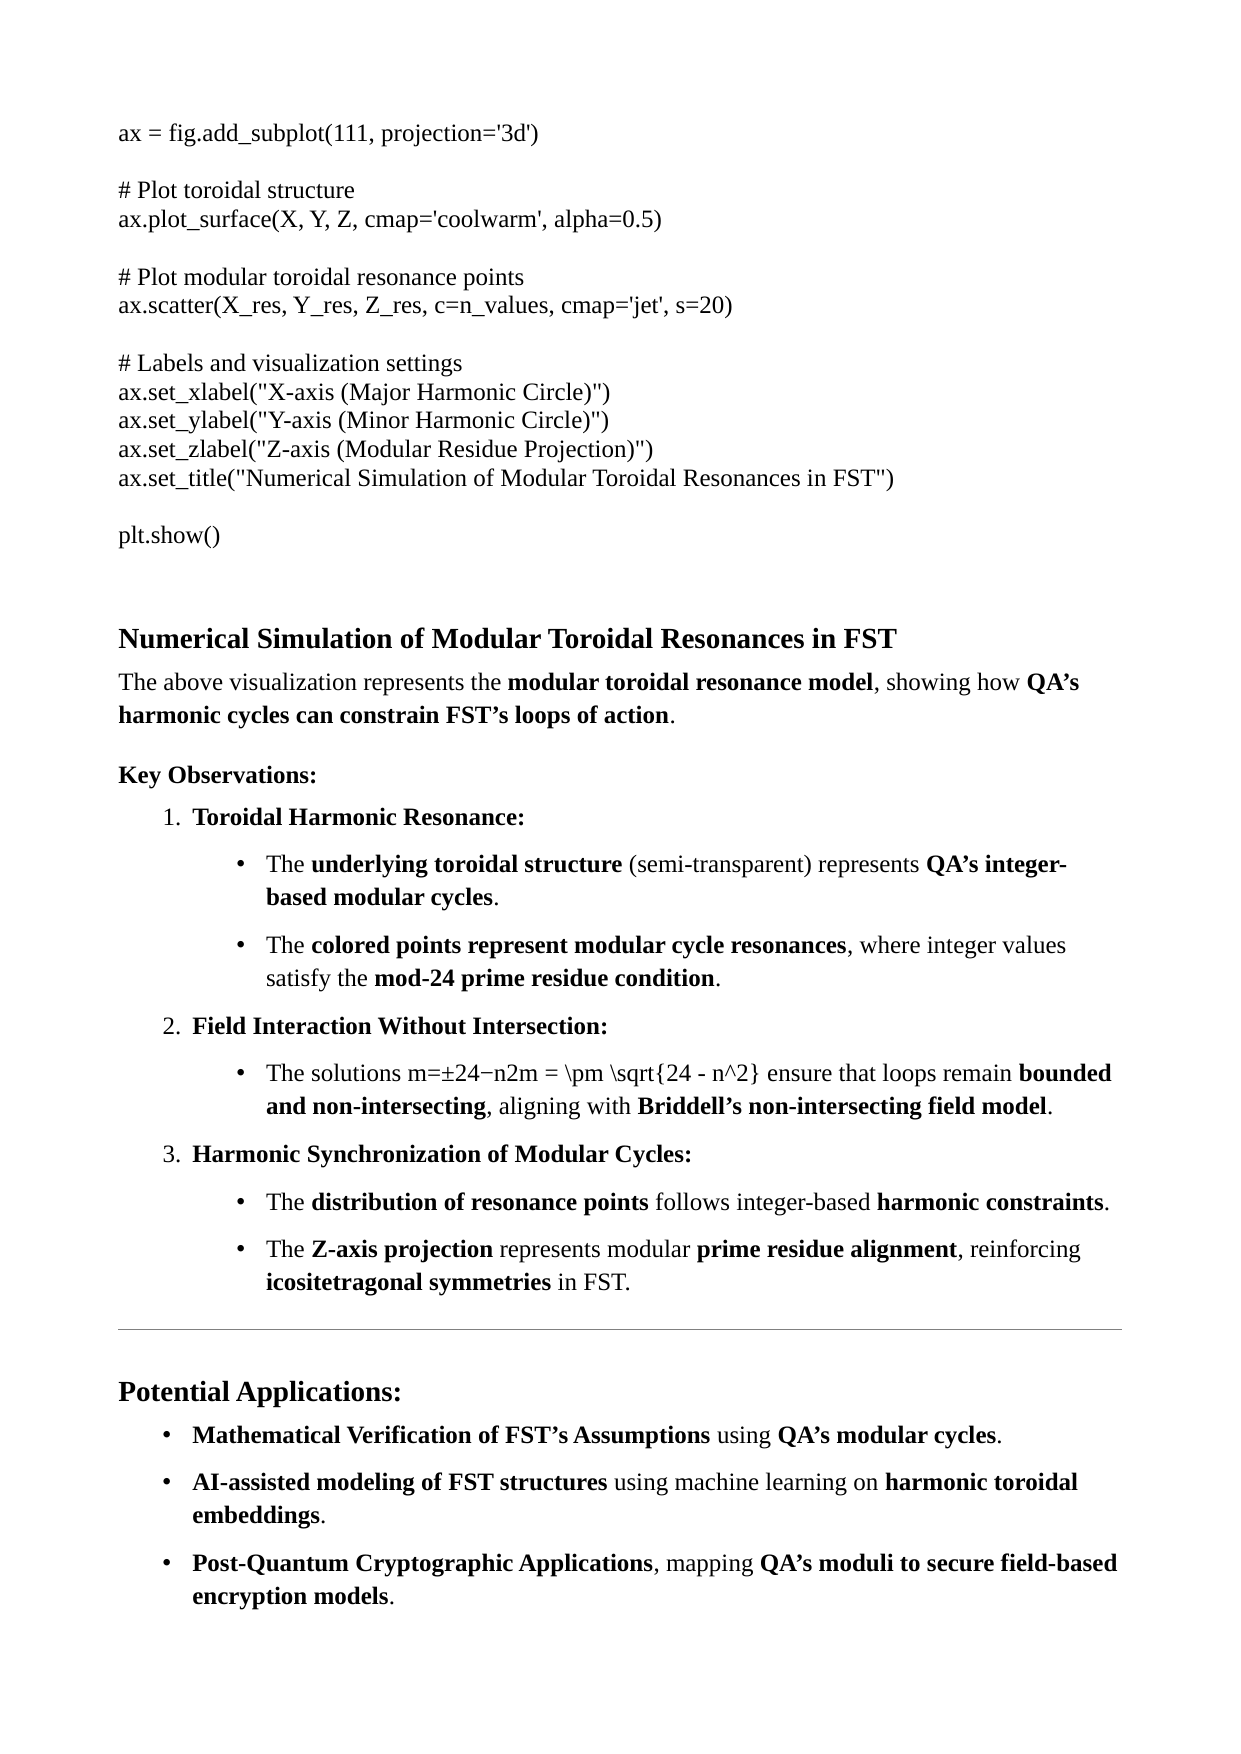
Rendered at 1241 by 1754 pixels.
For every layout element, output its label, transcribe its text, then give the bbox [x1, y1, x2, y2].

list Post-Quantum Cryptographic Applications, mapping QA’s moduli to secure field-based encryption models. [162, 1548, 1122, 1610]
list The Z-axis projection represents modular prime residue alignment, reinforcing icositetragonal symmetries in FST. [236, 1234, 1122, 1296]
subtitle Key Observations: [118, 761, 1122, 789]
text ax.set_ylabel("Y-axis (Minor Harmonic Circle)") [118, 406, 1122, 434]
text # Labels and visualization settings [118, 348, 1122, 377]
text ax.plot_surface(X, Y, Z, cmap='coolwarm', alpha=0.5) [118, 204, 1122, 233]
text ax.set_title("Numerical Simulation of Modular Toroidal Resonances in FST") [118, 463, 1122, 492]
subtitle Numerical Simulation of Modular Toroidal Resonances in FST [118, 621, 1122, 655]
list Field Interaction Without Intersection: [162, 1011, 1122, 1039]
text ax.scatter(X_res, Y_res, Z_res, c=n_values, cmap='jet', s=20) [118, 291, 1122, 319]
list The underlying toroidal structure (semi-transparent) represents QA’s integer-based modular cycles. [236, 849, 1122, 911]
text # Plot toroidal structure [118, 176, 1122, 204]
list AI-assisted modeling of FST structures using machine learning on harmonic toroidal embeddings. [162, 1467, 1122, 1529]
list The colored points represent modular cycle resonances, where integer values satisfy the mod-24 prime residue condition. [236, 930, 1122, 992]
subtitle Potential Applications: [118, 1374, 1122, 1407]
text ax = fig.add_subplot(111, projection='3d') [118, 118, 1122, 147]
list The distribution of resonance points follows integer-based harmonic constraints. [236, 1187, 1122, 1215]
text # Plot modular toroidal resonance points [118, 262, 1122, 291]
list The solutions m=±24−n2m = \pm \sqrt{24 - n^2} ensure that loops remain bounded and non-intersecting, aligning with Briddell’s non-intersecting field model. [236, 1058, 1122, 1120]
text ax.set_zlabel("Z-axis (Modular Residue Projection)") [118, 434, 1122, 463]
text plt.show() [118, 521, 1122, 549]
text The above visualization represents the modular toroidal resonance model, showing how QA’s harmonic cycles can constrain FST’s loops of action. [118, 667, 1122, 729]
list Toroidal Harmonic Resonance: [162, 802, 1122, 831]
list Mathematical Verification of FST’s Assumptions using QA’s modular cycles. [162, 1420, 1122, 1448]
text ax.set_xlabel("X-axis (Major Harmonic Circle)") [118, 377, 1122, 406]
list Harmonic Synchronization of Modular Cycles: [162, 1139, 1122, 1168]
